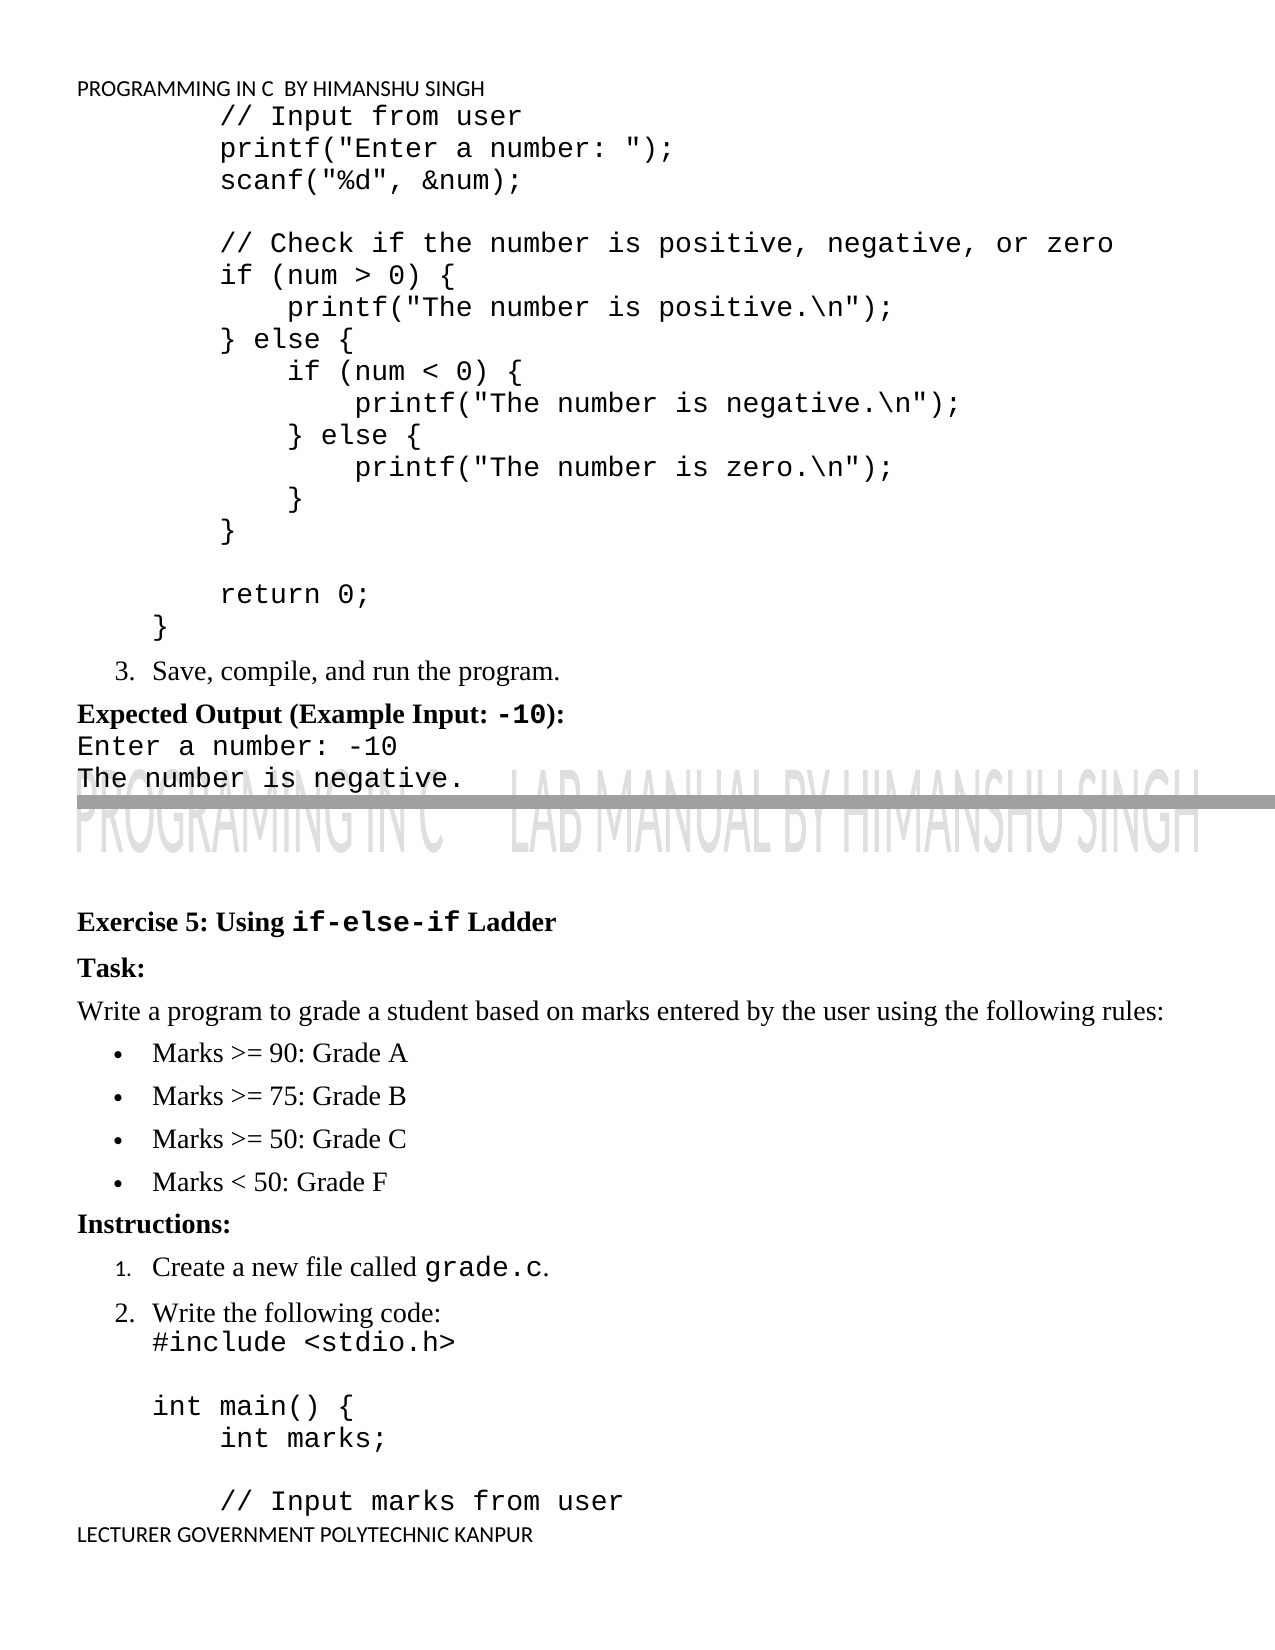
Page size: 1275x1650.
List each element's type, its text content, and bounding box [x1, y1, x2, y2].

list Marks < 50: Grade F [114, 1165, 1198, 1197]
list Marks >= 90: Grade A [114, 1036, 1198, 1069]
text printf("The number is zero.\n"); [152, 452, 1198, 484]
list Save, compile, and run the program. [114, 654, 1198, 687]
text int marks; [152, 1424, 1198, 1456]
text // Input from user [152, 102, 1198, 134]
text int main() { [152, 1392, 1198, 1424]
text Write a program to grade a student based on marks entered by the user using the following rules: [77, 993, 1198, 1026]
list Write the following code: [114, 1296, 1198, 1328]
text #include <stdio.h> [152, 1328, 1198, 1360]
text } [152, 516, 1198, 548]
text The number is negative. [77, 764, 1198, 795]
list Create a new file called grade.c. [114, 1250, 1198, 1285]
text scanf("%d", &num); [152, 166, 1198, 197]
text printf("The number is negative.\n"); [152, 389, 1198, 421]
list Marks >= 50: Grade C [114, 1122, 1198, 1154]
text return 0; [152, 580, 1198, 612]
text Expected Output (Example Input: -10): [77, 697, 1198, 732]
text Exercise 5: Using if-else-if Ladder [77, 906, 1198, 940]
text } [152, 612, 1198, 644]
text Enter a number: -10 [77, 732, 1198, 764]
text Enter the elements: 1 2 2 3 3 3 [1144, 768, 1169, 795]
text if (num < 0) { [152, 357, 1198, 389]
text Instructions: [77, 1208, 1198, 1240]
text printf("The number is positive.\n"); [152, 293, 1198, 325]
text } else { [152, 421, 1198, 452]
text if (num > 0) { [152, 261, 1198, 293]
list Marks >= 75: Grade B [114, 1079, 1198, 1112]
text Task: [77, 951, 1198, 983]
text Enter the elements: 1 2 2 3 3 3 [126, 768, 153, 795]
text // Input marks from user [152, 1487, 1198, 1519]
text } else { [152, 325, 1198, 357]
text printf("Enter a number: "); [152, 134, 1198, 166]
text Enter the elements: 1 2 2 3 3 3 [326, 768, 350, 795]
text // Check if the number is positive, negative, or zero [152, 229, 1198, 261]
text } [152, 484, 1198, 516]
